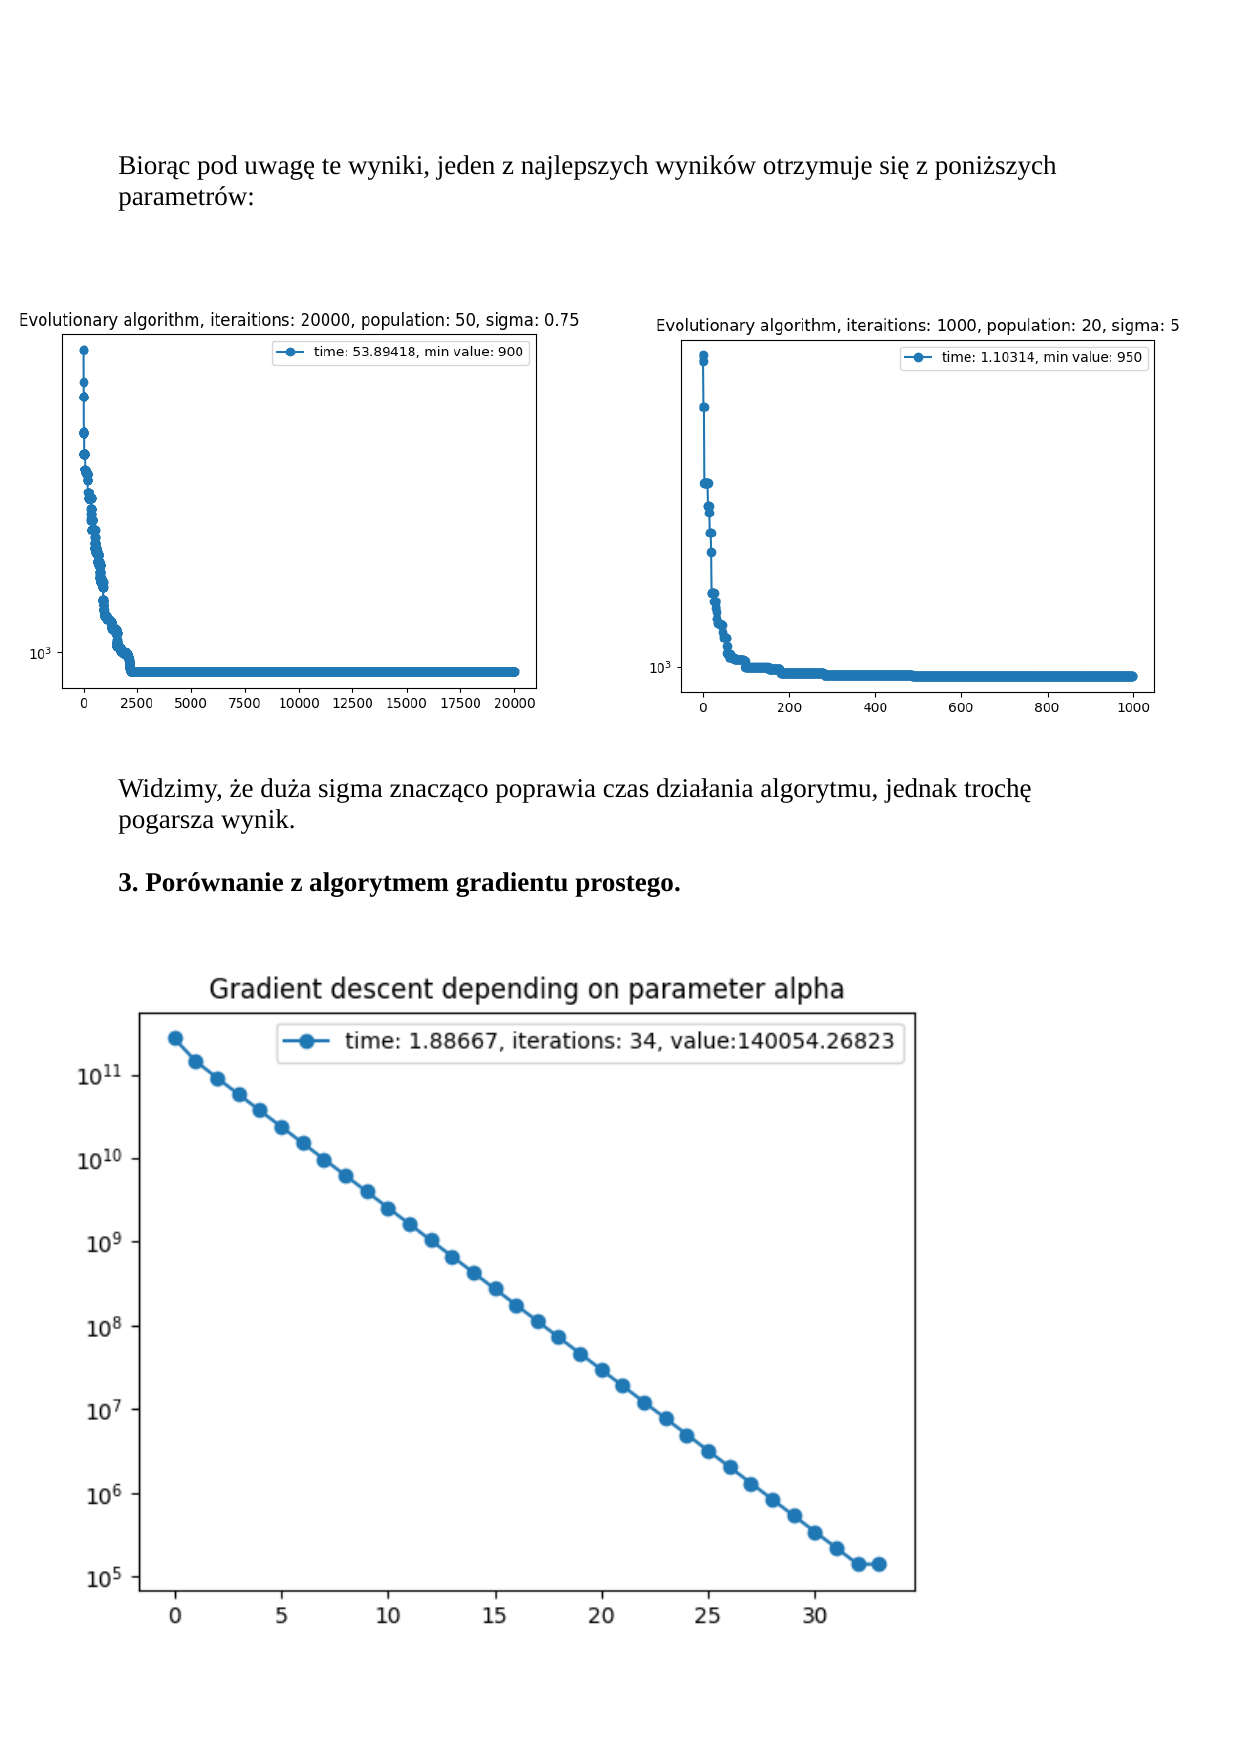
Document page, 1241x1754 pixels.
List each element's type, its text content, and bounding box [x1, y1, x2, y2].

picture [39, 958, 971, 1650]
text Widzimy, że duża sigma znacząco poprawia czas działania algorytmu, jednak trochę pogarsza wynik. [118, 772, 1122, 834]
picture [0, 310, 585, 715]
picture [638, 307, 1193, 725]
text Biorąc pod uwagę te wyniki, jeden z najlepszych wyników otrzymuje się z poniższych parametrów: [118, 149, 1122, 212]
text 3. Porównanie z algorytmem gradientu prostego. [118, 866, 1122, 897]
